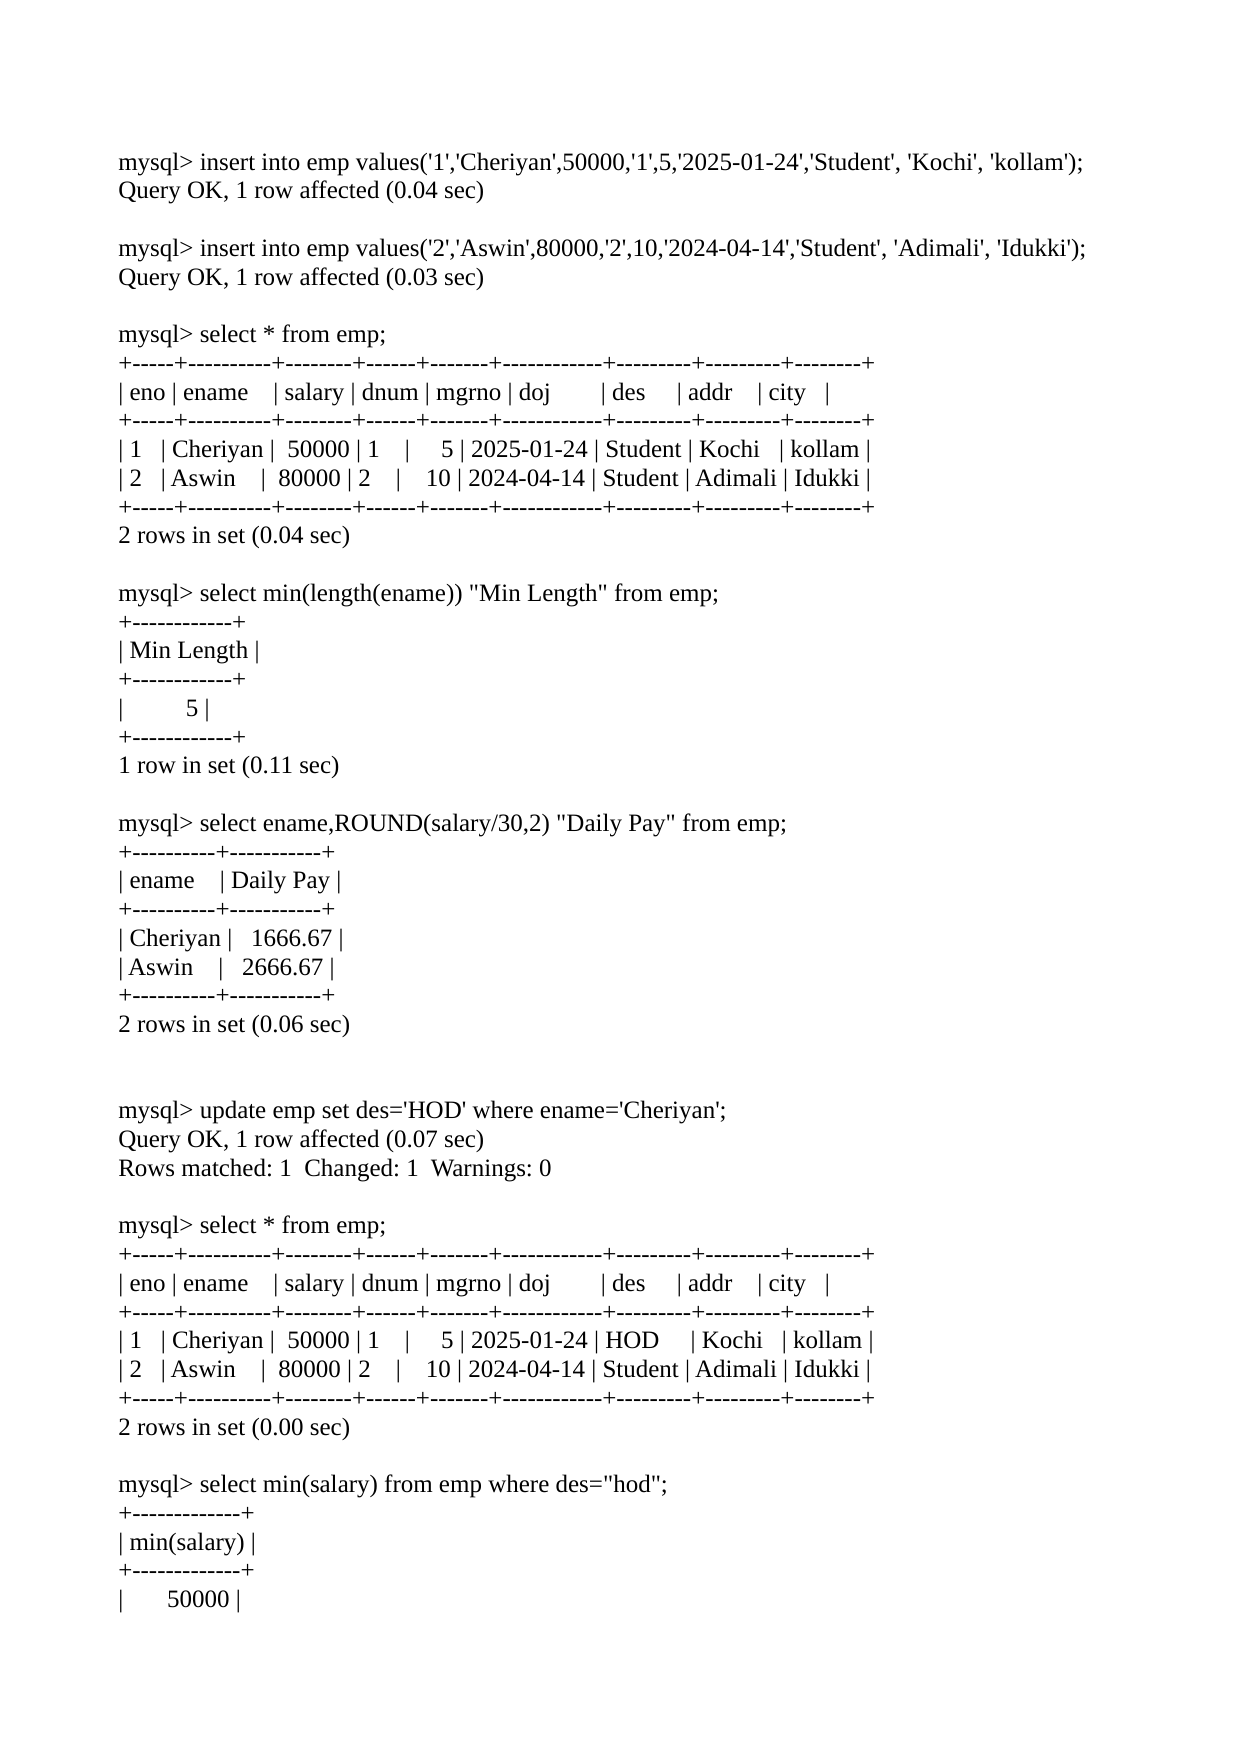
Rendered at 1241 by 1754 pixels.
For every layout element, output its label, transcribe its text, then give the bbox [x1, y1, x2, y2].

text +-----+----------+--------+------+-------+------------+---------+---------+--------+ [118, 1297, 1122, 1326]
text mysql> insert into emp values('2','Aswin',80000,'2',10,'2024-04-14','Student', 'Adimali', 'Idukki'); [118, 233, 1122, 262]
text mysql> select min(salary) from emp where des="hod"; [118, 1469, 1122, 1498]
text | min(salary) | [118, 1527, 1122, 1556]
text mysql> insert into emp values('1','Cheriyan',50000,'1',5,'2025-01-24','Student', 'Kochi', 'kollam'); [118, 147, 1122, 176]
text | Cheriyan | 1666.67 | [118, 923, 1122, 952]
text +------------+ [118, 664, 1122, 693]
text +-------------+ [118, 1498, 1122, 1527]
text | eno | ename | salary | dnum | mgrno | doj | des | addr | city | [118, 377, 1122, 406]
text +----------+-----------+ [118, 837, 1122, 866]
text | ename | Daily Pay | [118, 866, 1122, 894]
text 1 row in set (0.11 sec) [118, 751, 1122, 779]
text +-----+----------+--------+------+-------+------------+---------+---------+--------+ [118, 1239, 1122, 1268]
text +----------+-----------+ [118, 894, 1122, 923]
text 2 rows in set (0.04 sec) [118, 521, 1122, 549]
text mysql> select min(length(ename)) "Min Length" from emp; [118, 578, 1122, 607]
text Query OK, 1 row affected (0.07 sec) [118, 1124, 1122, 1153]
text Query OK, 1 row affected (0.04 sec) [118, 176, 1122, 204]
text mysql> select * from emp; [118, 319, 1122, 348]
text +-----+----------+--------+------+-------+------------+---------+---------+--------+ [118, 406, 1122, 434]
text | 2 | Aswin | 80000 | 2 | 10 | 2024-04-14 | Student | Adimali | Idukki | [118, 1354, 1122, 1383]
text | 1 | Cheriyan | 50000 | 1 | 5 | 2025-01-24 | Student | Kochi | kollam | [118, 434, 1122, 463]
text +-----+----------+--------+------+-------+------------+---------+---------+--------+ [118, 492, 1122, 521]
text 2 rows in set (0.00 sec) [118, 1412, 1122, 1441]
text | 1 | Cheriyan | 50000 | 1 | 5 | 2025-01-24 | HOD | Kochi | kollam | [118, 1326, 1122, 1354]
text +------------+ [118, 722, 1122, 751]
text +-------------+ [118, 1556, 1122, 1584]
text mysql> select ename,ROUND(salary/30,2) "Daily Pay" from emp; [118, 808, 1122, 837]
text | 50000 | [118, 1584, 1122, 1613]
text +------------+ [118, 607, 1122, 636]
text Rows matched: 1 Changed: 1 Warnings: 0 [118, 1153, 1122, 1182]
text | 5 | [118, 693, 1122, 722]
text Query OK, 1 row affected (0.03 sec) [118, 262, 1122, 291]
text +----------+-----------+ [118, 981, 1122, 1009]
text +-----+----------+--------+------+-------+------------+---------+---------+--------+ [118, 1383, 1122, 1412]
text | eno | ename | salary | dnum | mgrno | doj | des | addr | city | [118, 1268, 1122, 1297]
text mysql> update emp set des='HOD' where ename='Cheriyan'; [118, 1096, 1122, 1124]
text +-----+----------+--------+------+-------+------------+---------+---------+--------+ [118, 348, 1122, 377]
text mysql> select * from emp; [118, 1211, 1122, 1239]
text | 2 | Aswin | 80000 | 2 | 10 | 2024-04-14 | Student | Adimali | Idukki | [118, 463, 1122, 492]
text | Min Length | [118, 636, 1122, 664]
text | Aswin | 2666.67 | [118, 952, 1122, 981]
text 2 rows in set (0.06 sec) [118, 1009, 1122, 1038]
